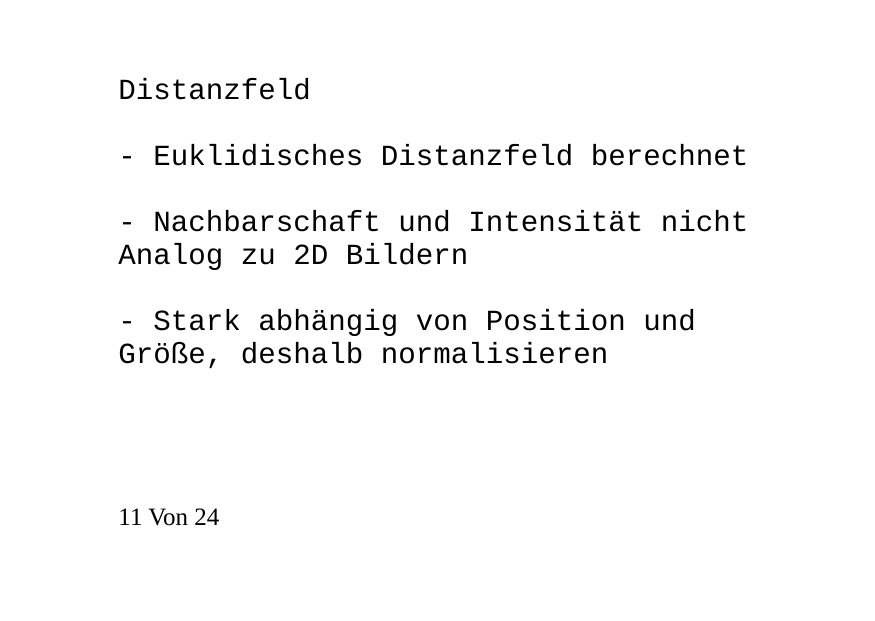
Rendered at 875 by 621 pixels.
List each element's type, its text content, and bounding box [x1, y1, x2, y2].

text - Nachbarschaft und Intensität nicht Analog zu 2D Bildern [118, 207, 756, 273]
text Distanzfeld [118, 75, 756, 108]
text - Euklidisches Distanzfeld berechnet [118, 141, 756, 174]
text - Stark abhängig von Position und Größe, deshalb normalisieren [118, 306, 756, 372]
